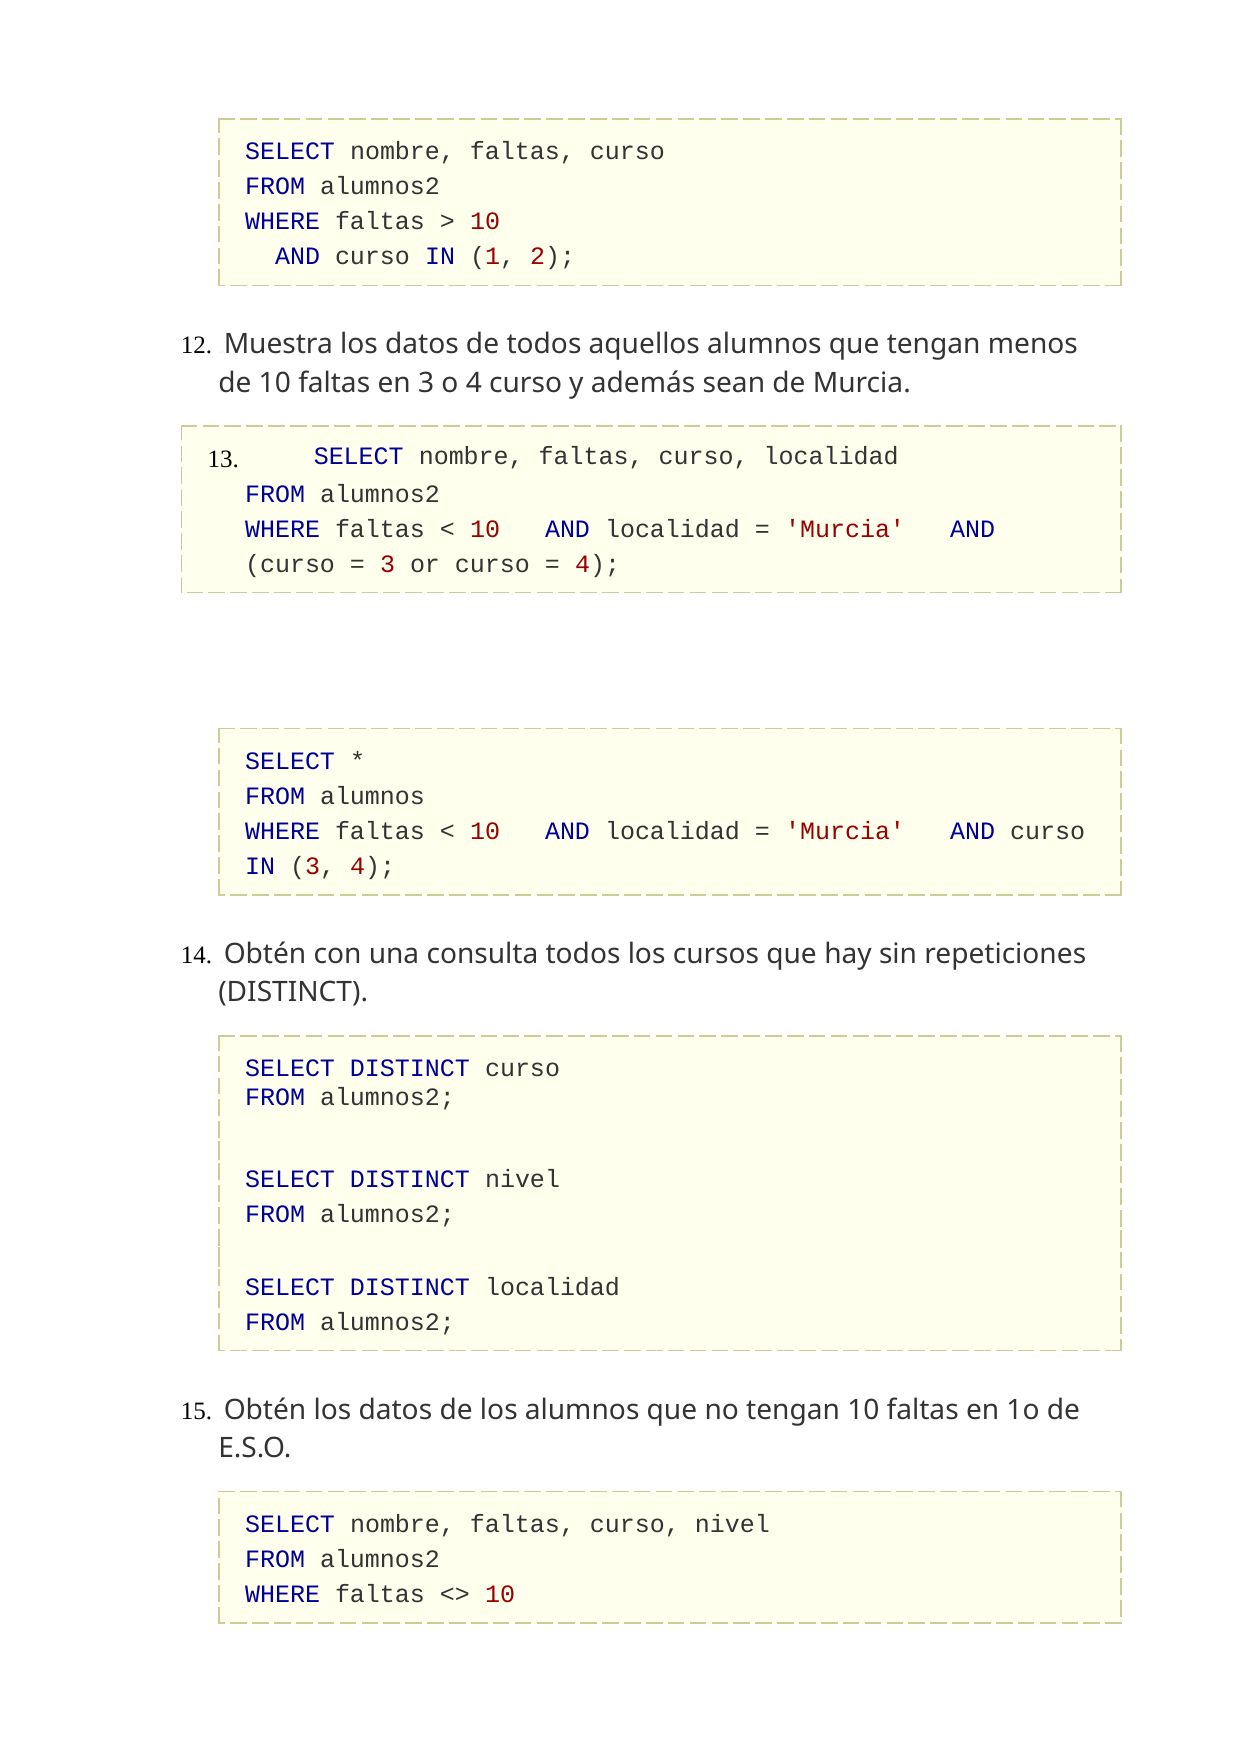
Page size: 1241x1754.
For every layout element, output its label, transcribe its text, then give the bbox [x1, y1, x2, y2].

text SELECT DISTINCT localidad FROM alumnos2; [218, 1253, 1122, 1351]
list -- 13) Obtén con una consulta todos los cursos que hay sin repeticiones (DISTINCT). [181, 933, 1097, 1010]
text SELECT nombre, faltas, curso, nivel FROM alumnos2 WHERE faltas <> 10 [218, 1491, 1122, 1624]
text SELECT DISTINCT curso FROM alumnos2; [218, 1035, 1122, 1122]
list -- 12) Muestra los datos de todos aquellos alumnos que tengan menos de 10 faltas en 3 o 4 curso y además sean de Murcia. [181, 324, 1097, 400]
text SELECT nombre, faltas, curso FROM alumnos2 WHERE faltas > 10 AND curso IN (1, 2); [218, 118, 1122, 286]
list -- 14) Obtén los datos de los alumnos que no tengan 10 faltas en 1o de E.S.O. [181, 1389, 1097, 1466]
list SELECT nombre, faltas, curso, localidad FROM alumnos2 WHERE faltas < 10 AND localidad = 'Murcia' AND (curso = 3 or curso = 4); [181, 425, 1122, 593]
text SELECT * FROM alumnos WHERE faltas < 10 AND localidad = 'Murcia' AND curso IN (3, 4); [218, 728, 1122, 896]
text SELECT DISTINCT nivel FROM alumnos2; [218, 1146, 1122, 1230]
